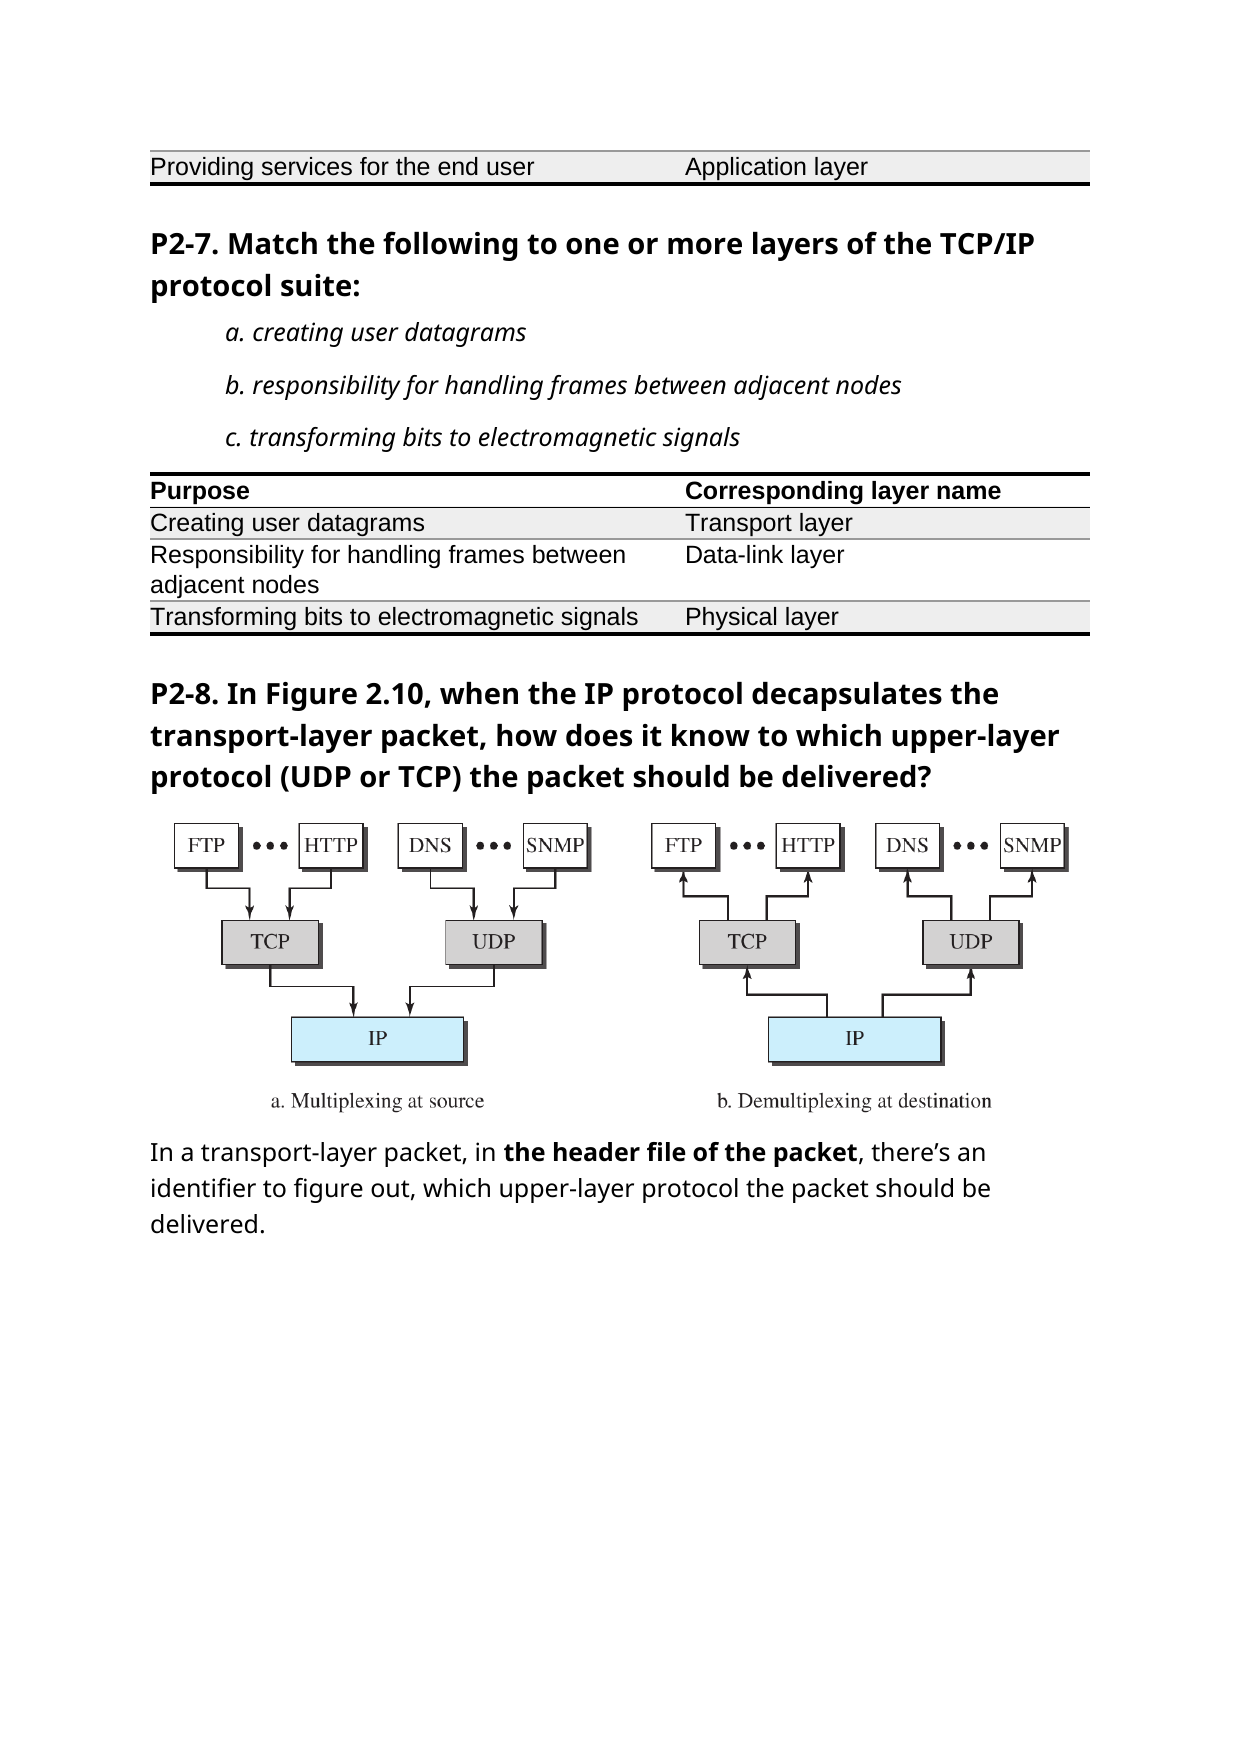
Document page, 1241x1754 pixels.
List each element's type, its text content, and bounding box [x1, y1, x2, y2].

table_header Purpose [150, 476, 685, 506]
text a. creating user datagrams [225, 315, 1090, 349]
table_cell Transforming bits to electromagnetic signals [150, 602, 685, 632]
table_cell Responsibility for handling frames between adjacent nodes [150, 540, 685, 600]
subtitle P2-8. In Figure 2.10, when the IP protocol decapsulates the transport-layer packet, how does it know to which upper-layer protocol (UDP or TCP) the packet should be delivered? [150, 673, 1090, 796]
table_cell Providing services for the end user [150, 152, 685, 182]
text b. responsibility for handling frames between adjacent nodes [225, 367, 1090, 401]
table_cell Creating user datagrams [150, 508, 685, 538]
picture [150, 806, 1091, 1123]
text c. transforming bits to electromagnetic signals [225, 420, 1090, 454]
table_header Corresponding layer name [685, 476, 1090, 506]
table_cell Application layer [685, 152, 1090, 182]
table_cell Data-link layer [685, 540, 1090, 600]
text In a transport-layer packet, in the header file of the packet, there’s an identifier to figure out, which upper-layer protocol the packet should be delivered. [150, 1123, 1090, 1240]
table_cell Transport layer [685, 508, 1090, 538]
subtitle P2-7. Match the following to one or more layers of the TCP/IP protocol suite: [150, 223, 1090, 305]
table_cell Physical layer [685, 602, 1090, 632]
